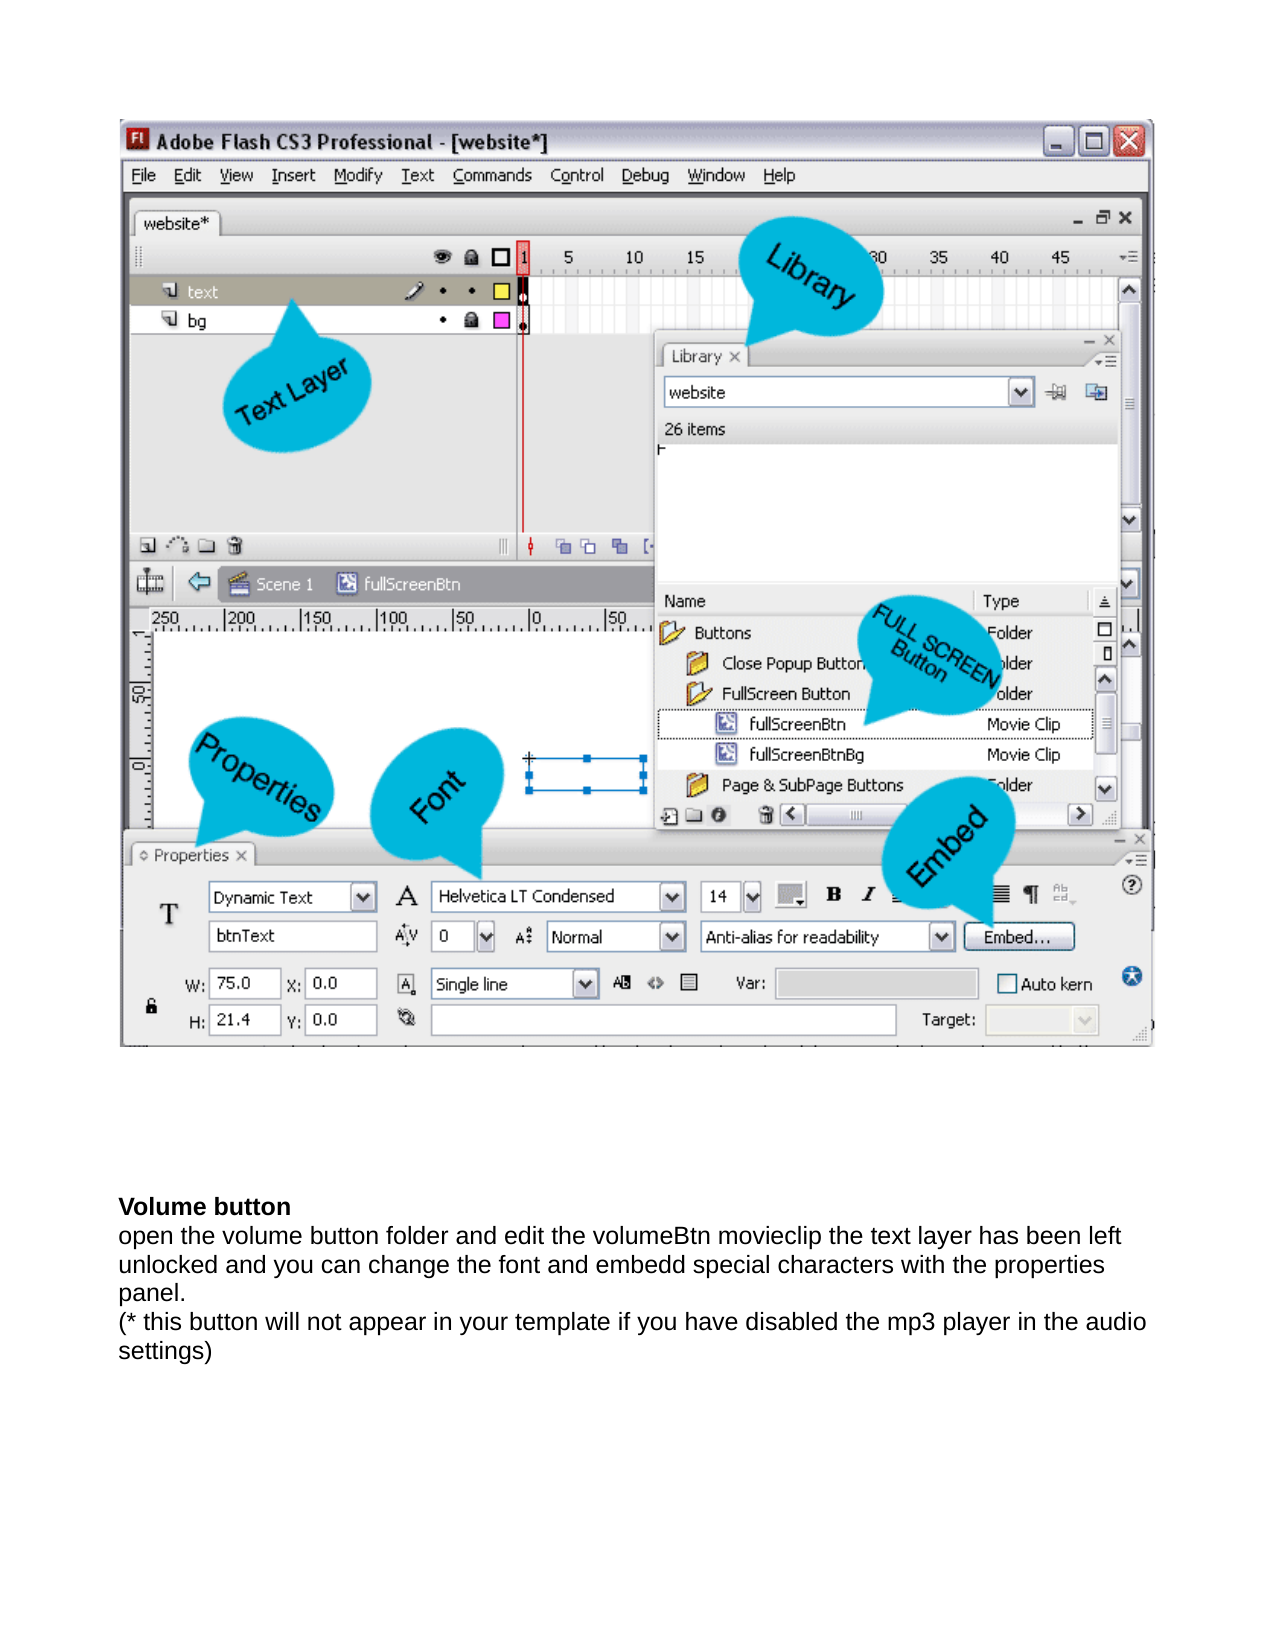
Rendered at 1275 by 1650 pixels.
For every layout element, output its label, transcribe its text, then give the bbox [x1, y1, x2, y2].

text Volume button [118, 1192, 1157, 1221]
text open the volume button folder and edit the volumeBtn movieclip the text layer has been left unlocked and you can change the font and embedd special characters with the properties panel. [118, 1221, 1157, 1307]
picture [119, 119, 1156, 1047]
text (* this button will not appear in your template if you have disabled the mp3 player in the audio settings) [118, 1307, 1157, 1365]
